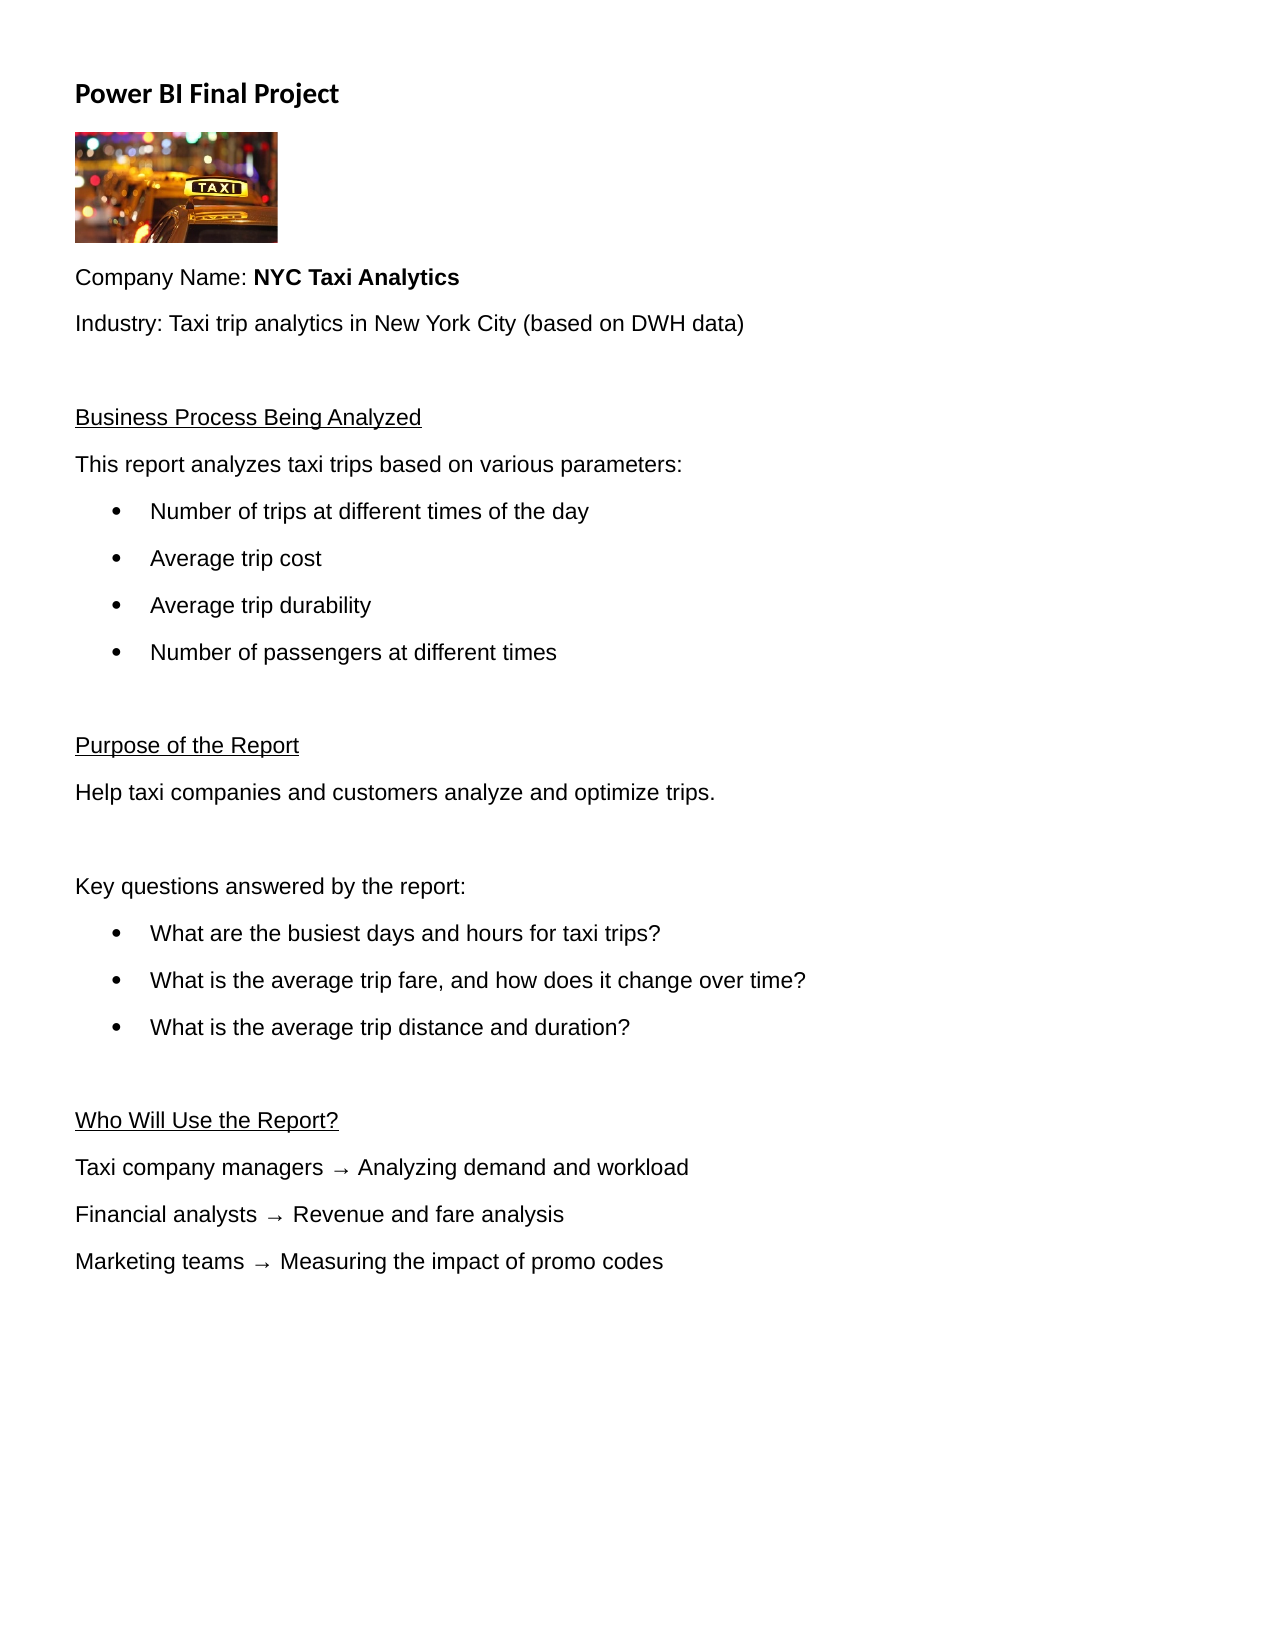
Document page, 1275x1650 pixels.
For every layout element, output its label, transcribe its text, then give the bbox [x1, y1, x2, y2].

text Key questions answered by the report: [75, 873, 1200, 899]
list Average trip cost [112, 545, 1200, 571]
list What is the average trip fare, and how does it change over time? [112, 967, 1200, 993]
text Power BI Final Project [75, 75, 1200, 111]
list Average trip durability [112, 592, 1200, 618]
list Number of trips at different times of the day [112, 498, 1200, 524]
text Help taxi companies and customers analyze and optimize trips. [75, 779, 1200, 806]
text Marketing teams → Measuring the impact of promo codes [75, 1248, 1200, 1274]
list What is the average trip distance and duration? [112, 1013, 1200, 1040]
text Financial analysts → Revenue and fare analysis [75, 1201, 1200, 1227]
text Purpose of the Report [75, 732, 1200, 759]
text This report analyzes taxi trips based on various parameters: [75, 451, 1200, 477]
text Taxi company managers → Analyzing demand and workload [75, 1154, 1200, 1181]
text Who Will Use the Report? [75, 1107, 1200, 1134]
text Business Process Being Analyzed [75, 404, 1200, 431]
list What are the busiest days and hours for taxi trips? [112, 920, 1200, 946]
text Company Name: NYC Taxi Analytics [75, 263, 1200, 290]
list Number of passengers at different times [112, 638, 1200, 665]
text Industry: Taxi trip analytics in New York City (based on DWH data) [75, 310, 1200, 337]
